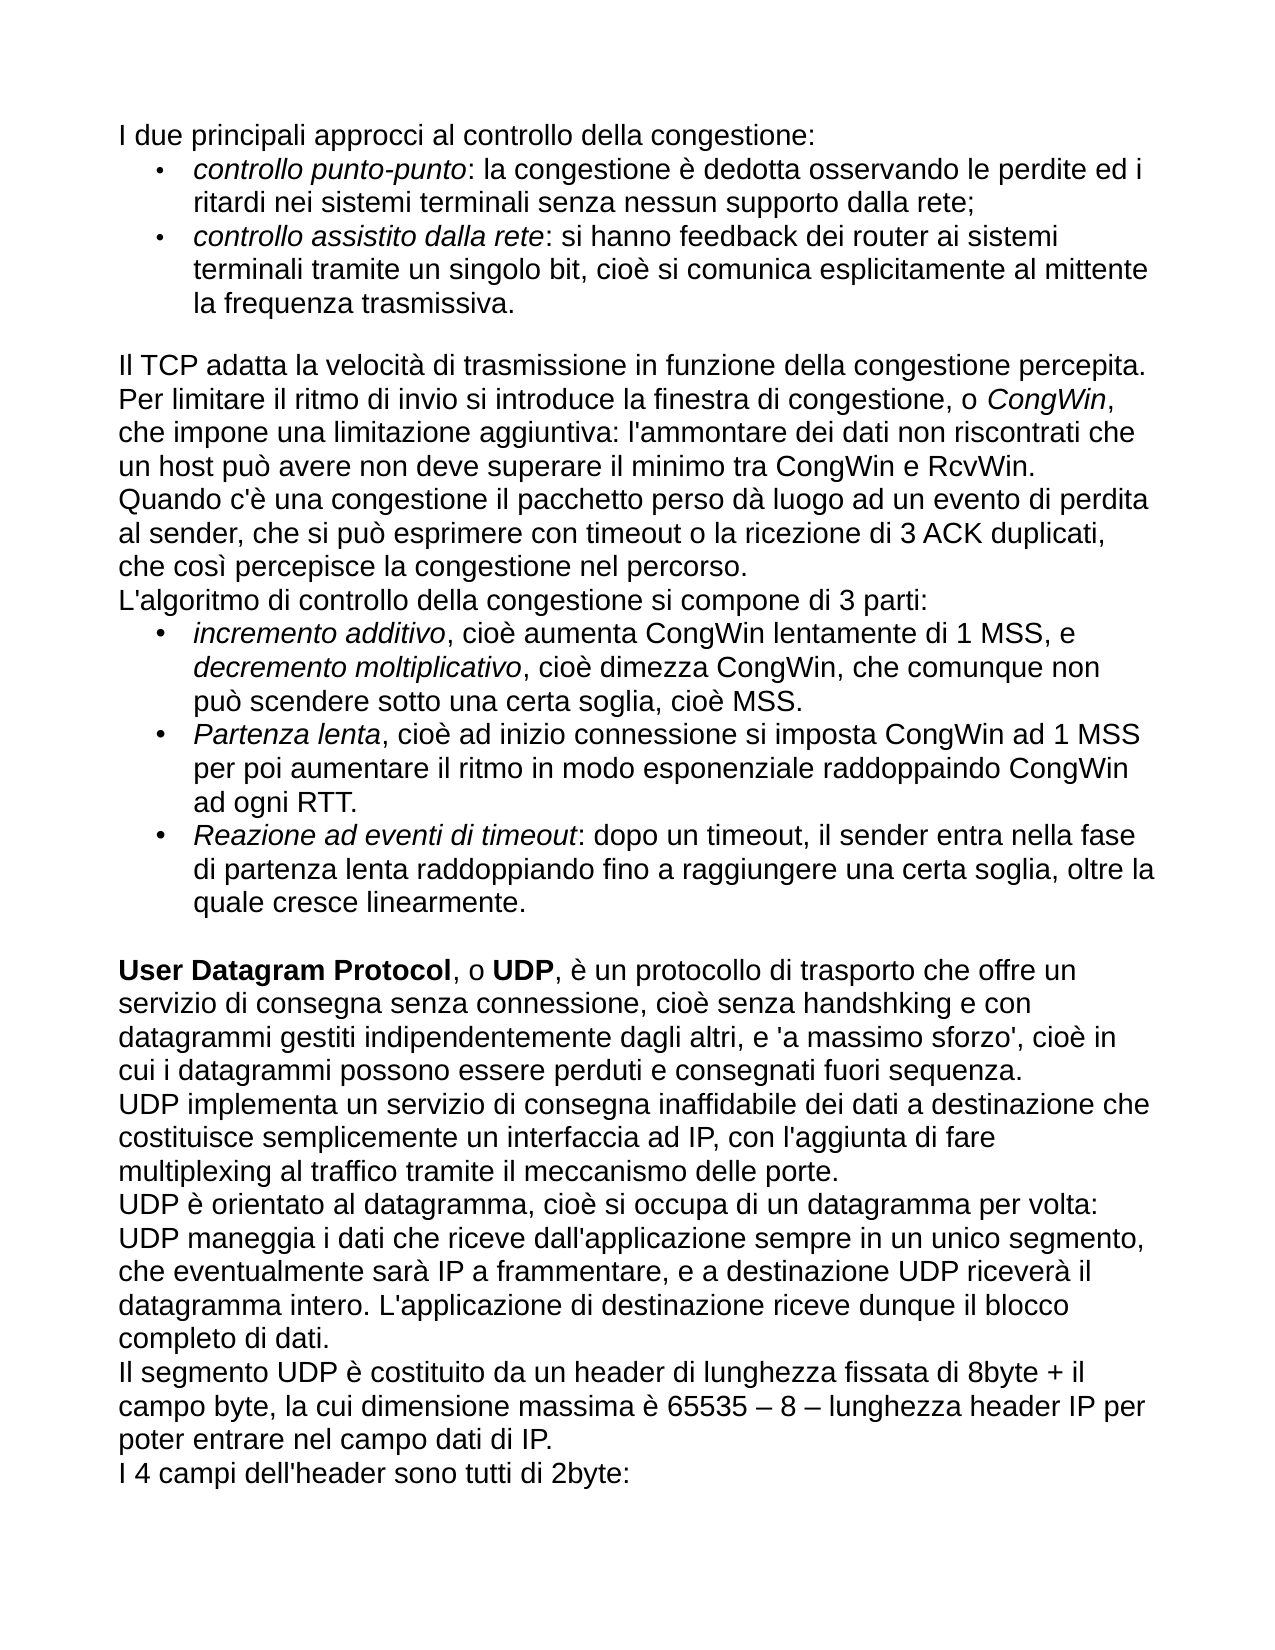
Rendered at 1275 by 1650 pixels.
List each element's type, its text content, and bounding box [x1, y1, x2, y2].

text UDP implementa un servizio di consegna inaffidabile dei dati a destinazione che costituisce semplicemente un interfaccia ad IP, con l'aggiunta di fare multiplexing al traffico tramite il meccanismo delle porte. [118, 1087, 1157, 1187]
text User Datagram Protocol, o UDP, è un protocollo di trasporto che offre un servizio di consegna senza connessione, cioè senza handshking e con datagrammi gestiti indipendentemente dagli altri, e 'a massimo sforzo', cioè in cui i datagrammi possono essere perduti e consegnati fuori sequenza. [118, 952, 1157, 1087]
list controllo punto-punto: la congestione è dedotta osservando le perdite ed i ritardi nei sistemi terminali senza nessun supporto dalla rete; [156, 152, 1157, 219]
text UDP è orientato al datagramma, cioè si occupa di un datagramma per volta: UDP maneggia i dati che riceve dall'applicazione sempre in un unico segmento, che eventualmente sarà IP a frammentare, e a destinazione UDP riceverà il datagramma intero. L'applicazione di destinazione riceve dunque il blocco completo di dati. [118, 1187, 1157, 1355]
text I due principali approcci al controllo della congestione: [118, 118, 1157, 152]
list Partenza lenta, cioè ad inizio connessione si imposta CongWin ad 1 MSS per poi aumentare il ritmo in modo esponenziale raddoppaindo CongWin ad ogni RTT. [156, 717, 1157, 818]
text L'algoritmo di controllo della congestione si compone di 3 parti: [118, 583, 1157, 616]
text Il TCP adatta la velocità di trasmissione in funzione della congestione percepita. [118, 348, 1157, 382]
text Quando c'è una congestione il pacchetto perso dà luogo ad un evento di perdita al sender, che si può esprimere con timeout o la ricezione di 3 ACK duplicati, che così percepisce la congestione nel percorso. [118, 482, 1157, 583]
list Reazione ad eventi di timeout: dopo un timeout, il sender entra nella fase di partenza lenta raddoppiando fino a raggiungere una certa soglia, oltre la quale cresce linearmente. [156, 818, 1157, 919]
list incremento additivo, cioè aumenta CongWin lentamente di 1 MSS, e decremento moltiplicativo, cioè dimezza CongWin, che comunque non può scendere sotto una certa soglia, cioè MSS. [156, 616, 1157, 717]
text I 4 campi dell'header sono tutti di 2byte: [118, 1456, 1157, 1489]
text Il segmento UDP è costituito da un header di lunghezza fissata di 8byte + il campo byte, la cui dimensione massima è 65535 – 8 – lunghezza header IP per poter entrare nel campo dati di IP. [118, 1355, 1157, 1456]
text Per limitare il ritmo di invio si introduce la finestra di congestione, o CongWin, che impone una limitazione aggiuntiva: l'ammontare dei dati non riscontrati che un host può avere non deve superare il minimo tra CongWin e RcvWin. [118, 382, 1157, 482]
list controllo assistito dalla rete: si hanno feedback dei router ai sistemi terminali tramite un singolo bit, cioè si comunica esplicitamente al mittente la frequenza trasmissiva. [156, 219, 1157, 319]
